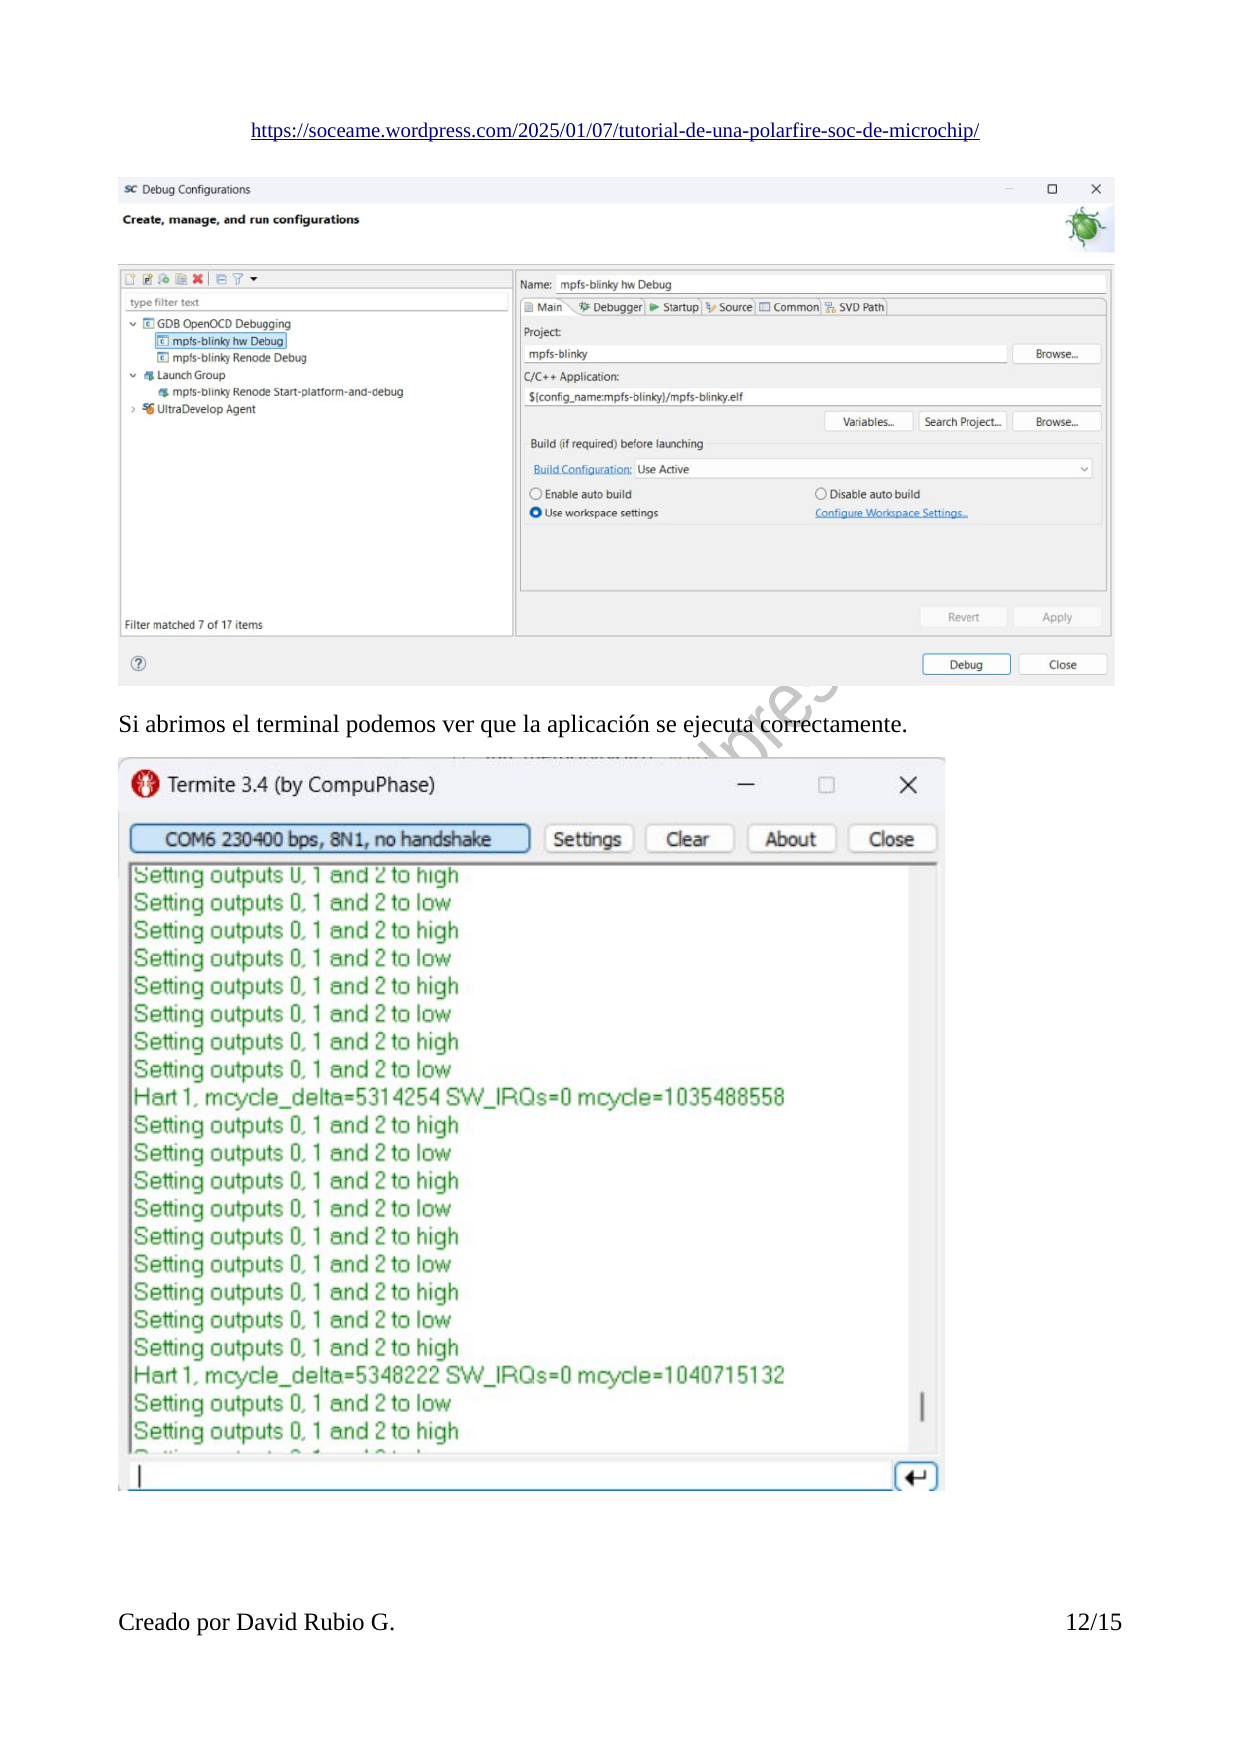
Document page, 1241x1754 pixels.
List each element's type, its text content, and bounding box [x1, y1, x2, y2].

picture [118, 757, 946, 1491]
text Si abrimos el terminal podemos ver que la aplicación se ejecuta correctamente. [118, 709, 756, 738]
picture [118, 177, 1115, 686]
text Si abrimos el terminal podemos ver que la aplicación se ejecuta correctamente. [761, 709, 1122, 738]
